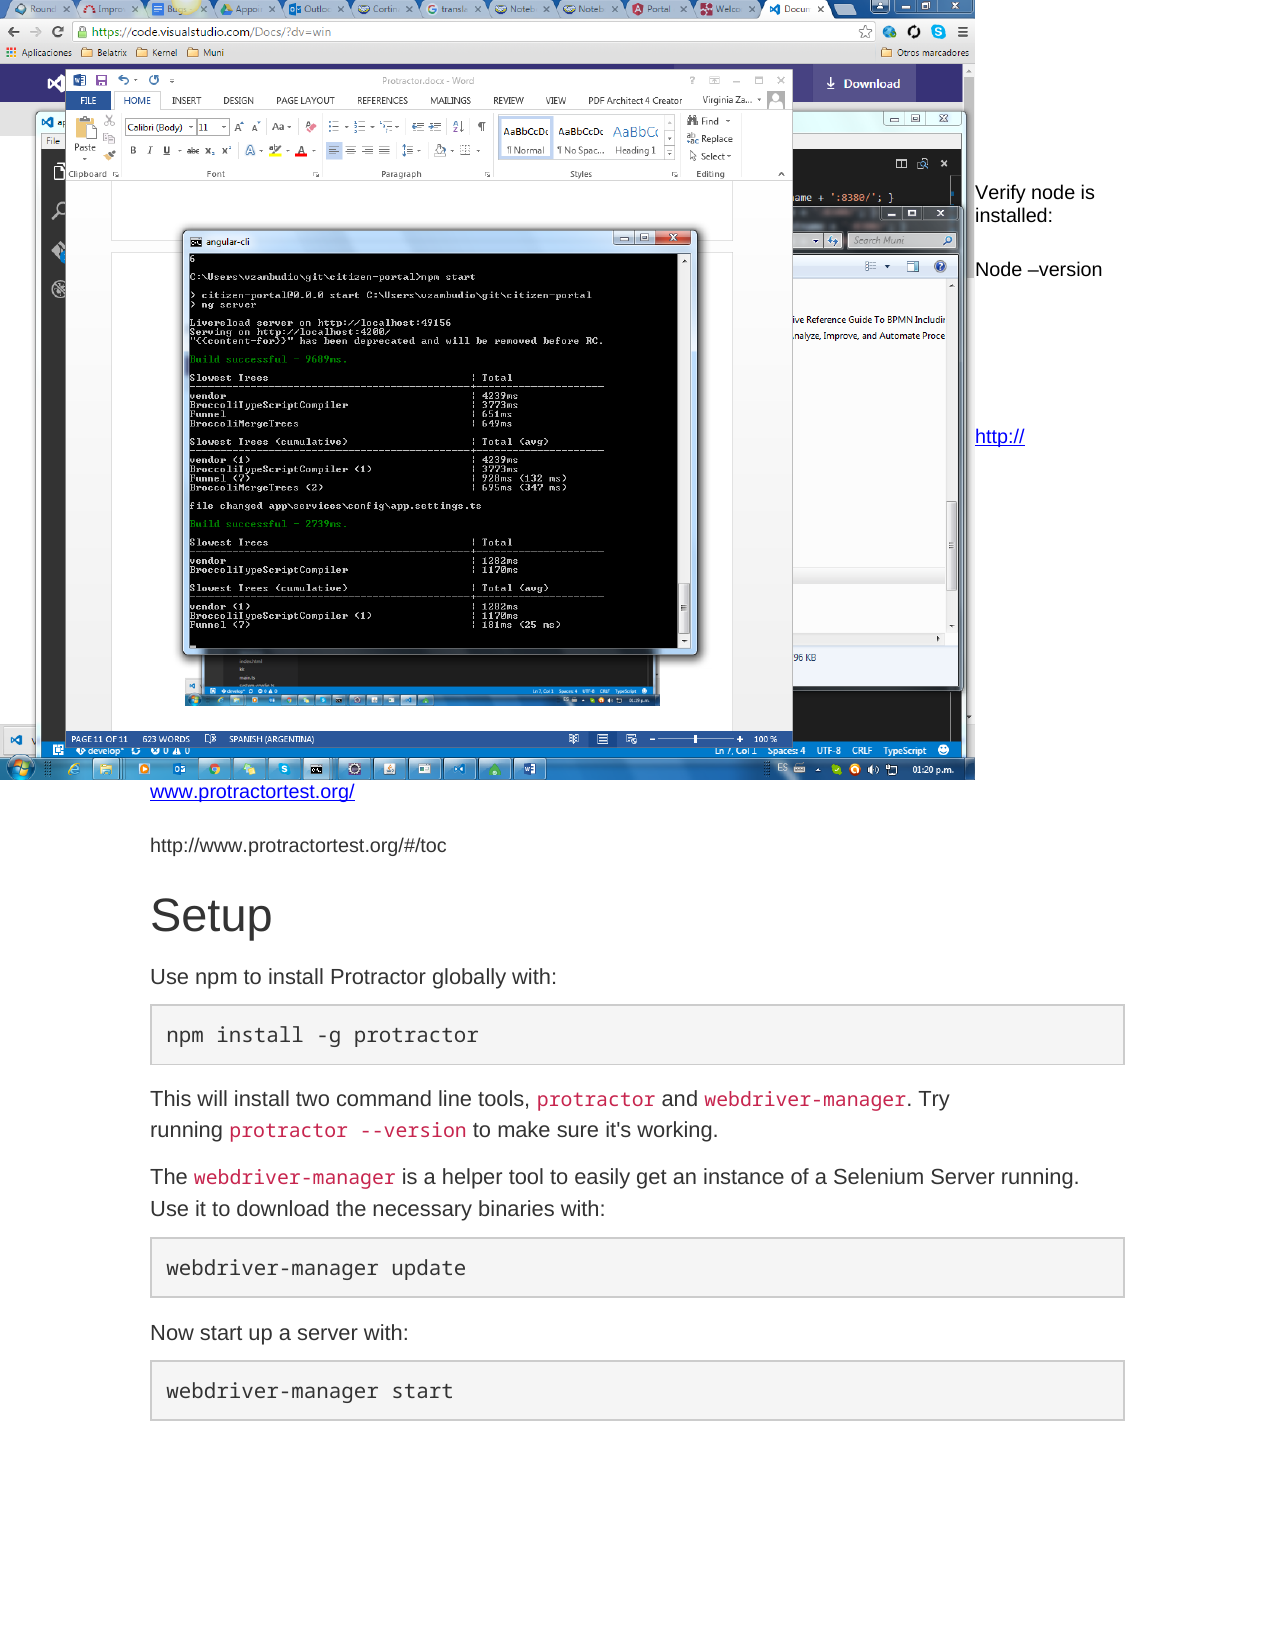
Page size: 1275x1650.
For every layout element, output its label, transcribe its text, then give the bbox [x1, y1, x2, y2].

subtitle Node –version [975, 258, 1125, 281]
subtitle http://www.protractortest.org/#/toc [150, 834, 1125, 857]
text This will install two command line tools, protractor and webdriver-manager. Try running protractor --version to make sure it's working. [150, 1081, 1125, 1143]
text The webdriver-manager is a helper tool to easily get an instance of a Selenium Server running. Use it to download the necessary binaries with: [150, 1159, 1125, 1221]
text webdriver-manager start [152, 1362, 1123, 1419]
subtitle Setup [150, 888, 1125, 942]
subtitle http://www.protractortest.org/ [150, 425, 1125, 803]
text npm install -g protractor [152, 1006, 1123, 1064]
picture [0, 0, 975, 780]
subtitle Verify node is installed: [975, 181, 1125, 227]
text Now start up a server with: [150, 1313, 1125, 1344]
text webdriver-manager update [152, 1239, 1123, 1296]
text Use npm to install Protractor globally with: [150, 957, 1125, 989]
